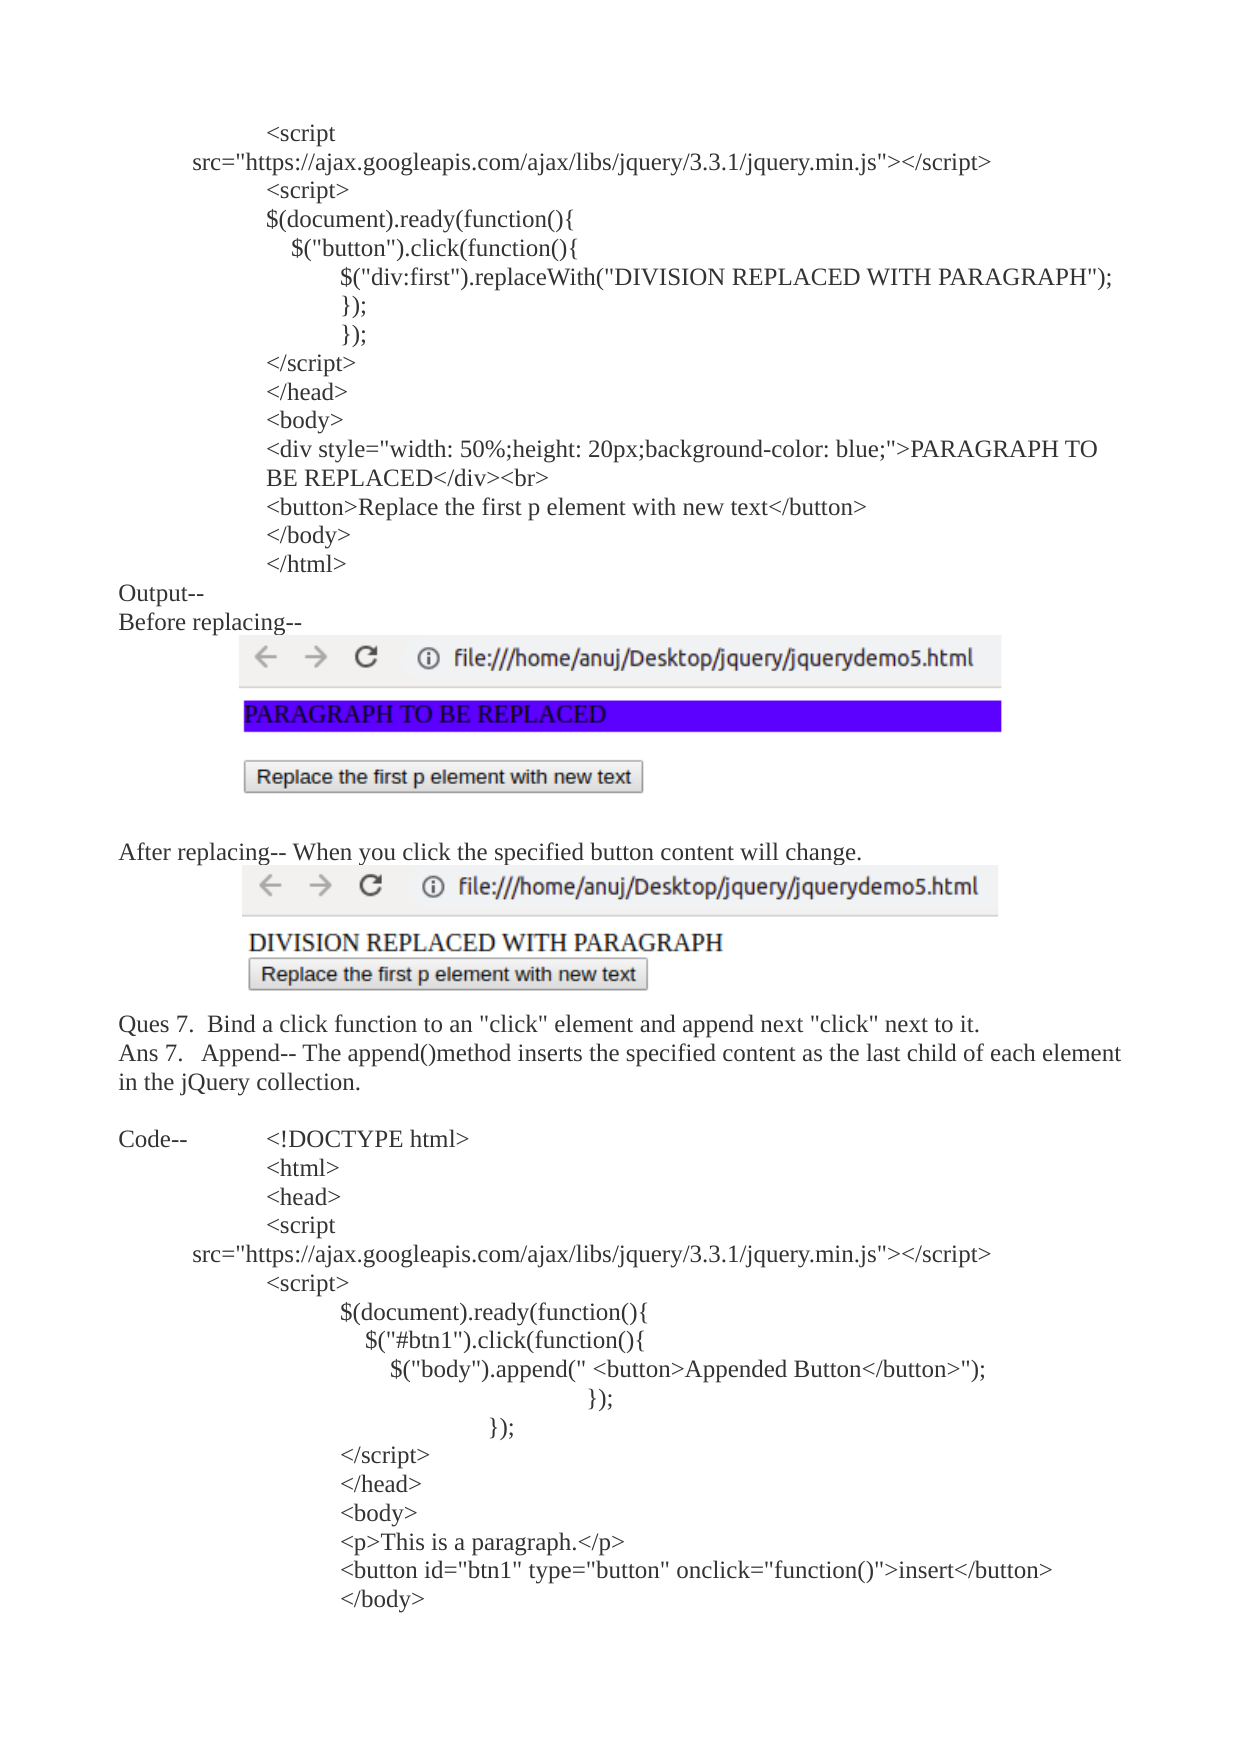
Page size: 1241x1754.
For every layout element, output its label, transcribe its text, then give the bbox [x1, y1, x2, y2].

text $(document).ready(function(){ [118, 1297, 1122, 1326]
text </script> [118, 1441, 1122, 1469]
text $("#btn1").click(function(){ [118, 1326, 1122, 1354]
text </head> [118, 377, 1122, 406]
text }); [118, 1412, 1122, 1441]
text <html> [118, 1153, 1122, 1182]
text </body> [118, 1584, 1122, 1613]
text </head> [118, 1469, 1122, 1498]
text Ans 7. Append-- The append()method inserts the specified content as the last child of each element in the jQuery collection. [118, 1038, 1122, 1096]
text </script> [118, 348, 1122, 377]
text $(document).ready(function(){ [118, 204, 1122, 233]
text </body> [118, 521, 1122, 549]
text <script src="https://ajax.googleapis.com/ajax/libs/jquery/3.3.1/jquery.min.js"></script> [118, 1211, 1122, 1268]
picture [238, 635, 1002, 831]
text <script> [118, 1268, 1122, 1297]
text $("div:first").replaceWith("DIVISION REPLACED WITH PARAGRAPH"); [118, 262, 1122, 291]
text Ques 7. Bind a click function to an "click" element and append next "click" next to it. [118, 1009, 1122, 1038]
text Before replacing-- [118, 607, 1122, 636]
text <body> [118, 406, 1122, 434]
text Code-- <!DOCTYPE html> [118, 1124, 1122, 1153]
text <p>This is a paragraph.</p> [118, 1527, 1122, 1556]
text <body> [118, 1498, 1122, 1527]
text <div style="width: 50%;height: 20px;background-color: blue;">PARAGRAPH TO BE REPLACED</div><br> [118, 434, 1122, 492]
text <script> [118, 176, 1122, 204]
text </html> [118, 549, 1122, 578]
text Output-- [118, 578, 1122, 607]
text After replacing-- When you click the specified button content will change. [118, 837, 1122, 866]
text $("button").click(function(){ [118, 233, 1122, 262]
text }); [118, 291, 1122, 319]
text <button>Replace the first p element with new text</button> [118, 492, 1122, 521]
text <head> [118, 1182, 1122, 1211]
text $("body").append(" <button>Appended Button</button>"); [118, 1354, 1122, 1383]
text }); [118, 1383, 1122, 1412]
text <script src="https://ajax.googleapis.com/ajax/libs/jquery/3.3.1/jquery.min.js"></script> [118, 118, 1122, 176]
text <button id="btn1" type="button" onclick="function()">insert</button> [118, 1556, 1122, 1584]
text }); [118, 319, 1122, 348]
picture [242, 865, 999, 1008]
